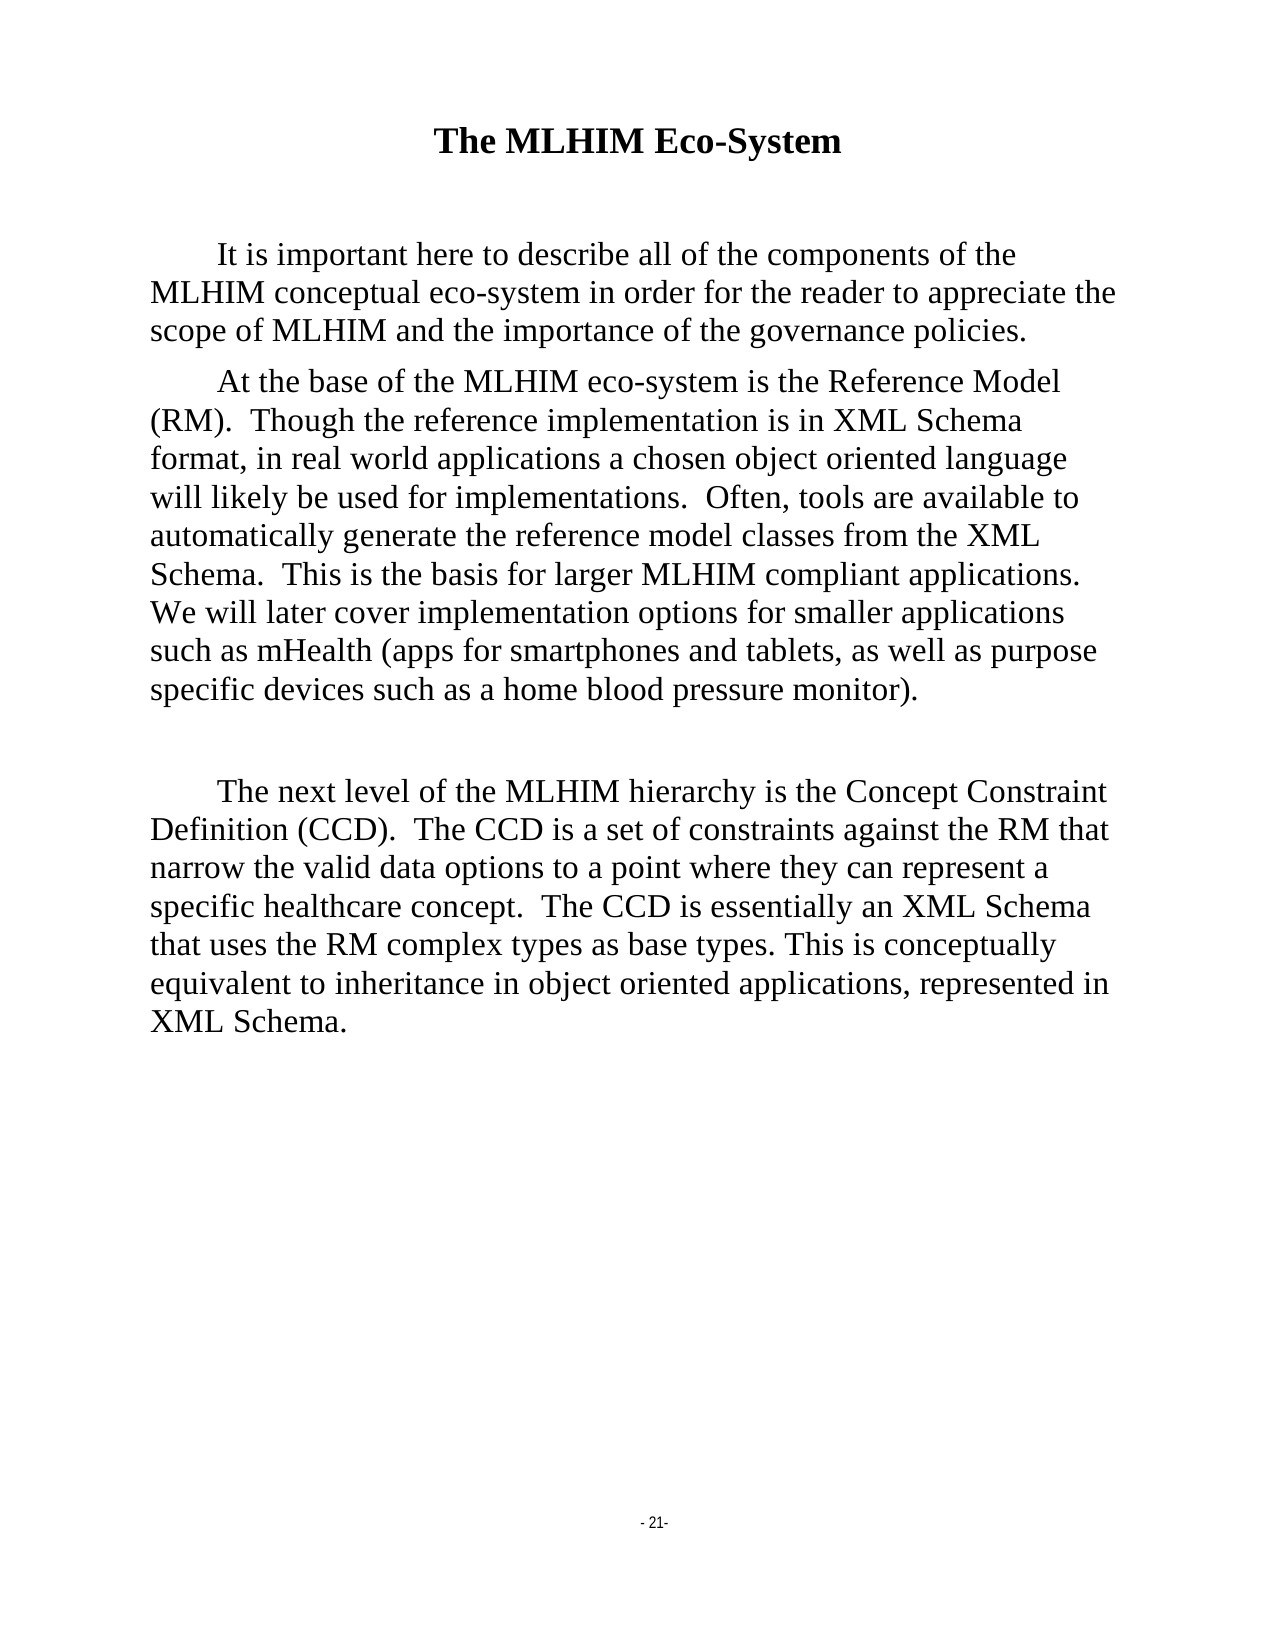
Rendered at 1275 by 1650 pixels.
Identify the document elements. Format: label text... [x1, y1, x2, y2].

text The next level of the MLHIM hierarchy is the Concept Constraint Definition (CCD). The CCD is a set of constraints against the RM that narrow the valid data options to a point where they can represent a specific healthcare concept. The CCD is essentially an XML Schema that uses the RM complex types as base types. This is conceptually equivalent to inheritance in object oriented applications, represented in XML Schema. [150, 771, 1125, 1040]
text At the base of the MLHIM eco-system is the Reference Model (RM). Though the reference implementation is in XML Schema format, in real world applications a chosen object oriented language will likely be used for implementations. Often, tools are available to automatically generate the reference model classes from the XML Schema. This is the basis for larger MLHIM compliant applications. We will later cover implementation options for smaller applications such as mHealth (apps for smartphones and tablets, as well as purpose specific devices such as a home blood pressure monitor). [150, 361, 1125, 707]
title The MLHIM Eco-System [150, 118, 1125, 161]
text It is important here to describe all of the components of the MLHIM conceptual eco-system in order for the reader to appreciate the scope of MLHIM and the importance of the governance policies. [150, 233, 1125, 349]
